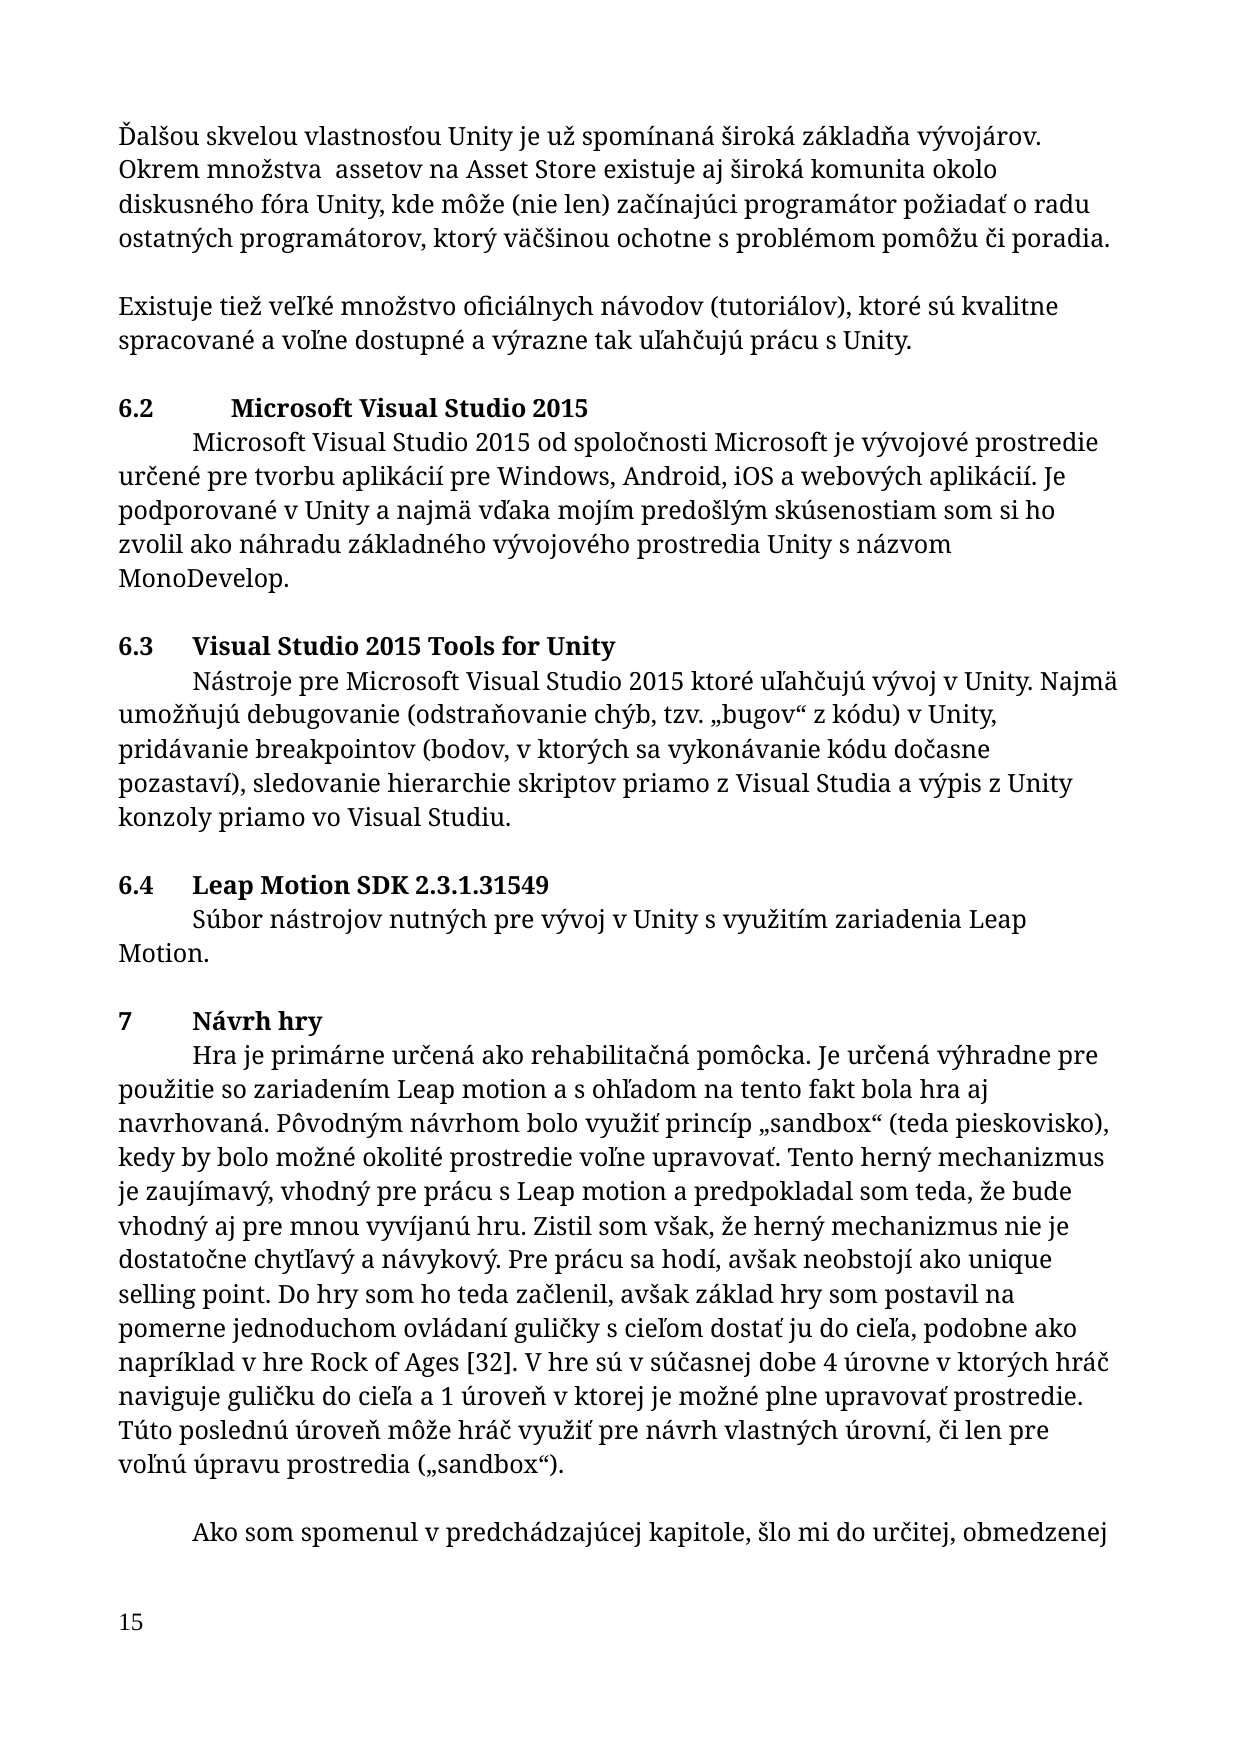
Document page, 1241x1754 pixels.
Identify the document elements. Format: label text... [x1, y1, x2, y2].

list Microsoft Visual Studio 2015 od spoločnosti Microsoft je vývojové prostredie určené pre tvorbu aplikácií pre Windows, Android, iOS a webových aplikácií. Je podporované v Unity a najmä vďaka mojím predošlým skúsenostiam som si ho zvolil ako náhradu základného vývojového prostredia Unity s názvom MonoDevelop. [118, 425, 1122, 595]
text Hra je primárne určená ako rehabilitačná pomôcka. Je určená výhradne pre použitie so zariadením Leap motion a s ohľadom na tento fakt bola hra aj navrhovaná. Pôvodným návrhom bolo využiť princíp „sandbox“ (teda pieskovisko), kedy by bolo možné okolité prostredie voľne upravovať. Tento herný mechanizmus je zaujímavý, vhodný pre prácu s Leap motion a predpokladal som teda, že bude vhodný aj pre mnou vyvíjanú hru. Zistil som však, že herný mechanizmus nie je dostatočne chytľavý a návykový. Pre prácu sa hodí, avšak neobstojí ako unique selling point. Do hry som ho teda začlenil, avšak základ hry som postavil na pomerne jednoduchom ovládaní guličky s cieľom dostať ju do cieľa, podobne ako napríklad v hre Rock of Ages [32]. V hre sú v súčasnej dobe 4 úrovne v ktorých hráč naviguje guličku do cieľa a 1 úroveň v ktorej je možné plne upravovať prostredie. Túto poslednú úroveň môže hráč využiť pre návrh vlastných úrovní, či len pre voľnú úpravu prostredia („sandbox“). [118, 1038, 1122, 1481]
text Ďalšou skvelou vlastnosťou Unity je už spomínaná široká základňa vývojárov. Okrem množstva assetov na Asset Store existuje aj široká komunita okolo diskusného fóra Unity, kde môže (nie len) začínajúci programátor požiadať o radu ostatných programátorov, ktorý väčšinou ochotne s problémom pomôžu či poradia. [118, 118, 1122, 254]
text 7 Návrh hry [118, 1004, 1122, 1038]
list Súbor nástrojov nutných pre vývoj v Unity s využitím zariadenia Leap Motion. [118, 902, 1122, 970]
text Ako som spomenul v predchádzajúcej kapitole, šlo mi do určitej, obmedzenej [118, 1515, 1122, 1549]
text Existuje tiež veľké množstvo oficiálnych návodov (tutoriálov), ktoré sú kvalitne spracované a voľne dostupné a výrazne tak uľahčujú prácu s Unity. [118, 288, 1122, 357]
list Nástroje pre Microsoft Visual Studio 2015 ktoré uľahčujú vývoj v Unity. Najmä umožňujú debugovanie (odstraňovanie chýb, tzv. „bugov“ z kódu) v Unity, pridávanie breakpointov (bodov, v ktorých sa vykonávanie kódu dočasne pozastaví), sledovanie hierarchie skriptov priamo z Visual Studia a výpis z Unity konzoly priamo vo Visual Studiu. [118, 663, 1122, 833]
list 6.3 Visual Studio 2015 Tools for Unity [118, 629, 1122, 663]
list Microsoft Visual Studio 2015 [118, 391, 1122, 425]
list 6.4 Leap Motion SDK 2.3.1.31549 [118, 867, 1122, 902]
